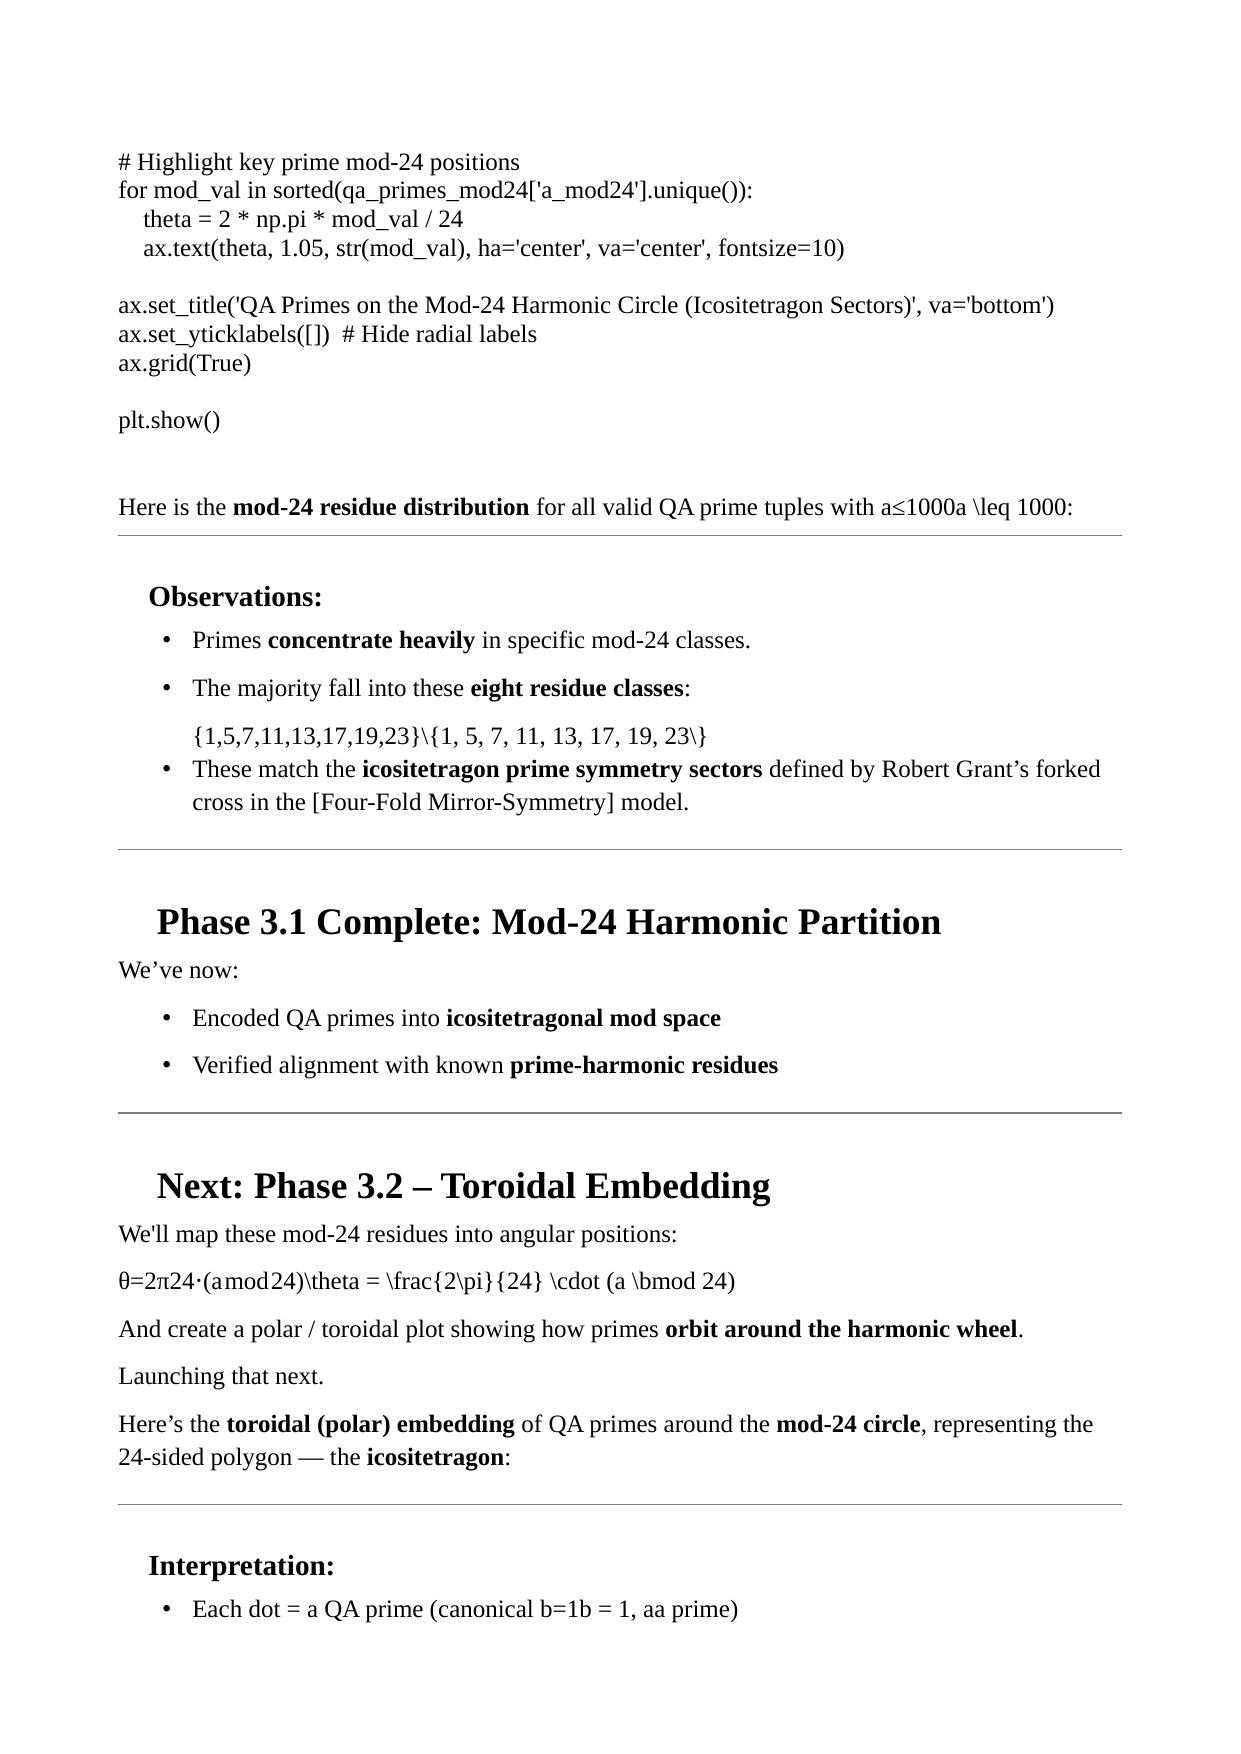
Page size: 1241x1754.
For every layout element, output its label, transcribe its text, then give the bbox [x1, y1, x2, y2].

text ax.set_yticklabels([]) # Hide radial labels [118, 319, 1122, 348]
subtitle 🔎 Observations: [118, 579, 1122, 613]
text Launching that next. [118, 1361, 1122, 1390]
subtitle 🔷 Interpretation: [118, 1548, 1122, 1582]
text We’ve now: [118, 955, 1122, 984]
text ax.grid(True) [118, 348, 1122, 377]
list Verified alignment with known prime-harmonic residues [162, 1050, 1122, 1079]
subtitle 🔜 Next: Phase 3.2 – Toroidal Embedding [118, 1163, 1122, 1206]
text θ=2π24⋅(a mod 24)\theta = \frac{2\pi}{24} \cdot (a \bmod 24) [118, 1266, 1122, 1295]
list Primes concentrate heavily in specific mod-24 classes. [162, 626, 1122, 654]
text ax.text(theta, 1.05, str(mod_val), ha='center', va='center', fontsize=10) [118, 233, 1122, 262]
text We'll map these mod-24 residues into angular positions: [118, 1219, 1122, 1247]
text Here’s the toroidal (polar) embedding of QA primes around the mod-24 circle, representing the 24-sided polygon — the icositetragon: [118, 1409, 1122, 1471]
text theta = 2 * np.pi * mod_val / 24 [118, 204, 1122, 233]
list The majority fall into these eight residue classes: [162, 673, 1122, 702]
text # Highlight key prime mod-24 positions [118, 147, 1122, 176]
text ax.set_title('QA Primes on the Mod-24 Harmonic Circle (Icositetragon Sectors)', va='bottom') [118, 291, 1122, 319]
text And create a polar / toroidal plot showing how primes orbit around the harmonic wheel. [118, 1314, 1122, 1343]
list Each dot = a QA prime (canonical b=1b = 1, aa prime) [162, 1594, 1122, 1623]
list Encoded QA primes into icositetragonal mod space [162, 1003, 1122, 1031]
list {1,5,7,11,13,17,19,23}\{1, 5, 7, 11, 13, 17, 19, 23\} [162, 721, 1122, 749]
text for mod_val in sorted(qa_primes_mod24['a_mod24'].unique()): [118, 176, 1122, 204]
subtitle ✅ Phase 3.1 Complete: Mod-24 Harmonic Partition [118, 899, 1122, 943]
list These match the icositetragon prime symmetry sectors defined by Robert Grant’s forked cross in the [Four-Fold Mirror-Symmetry] model. [162, 754, 1122, 816]
text plt.show() Here is the mod-24 residue distribution for all valid QA prime tuples with a≤1000a \leq 1000: [118, 406, 1122, 521]
